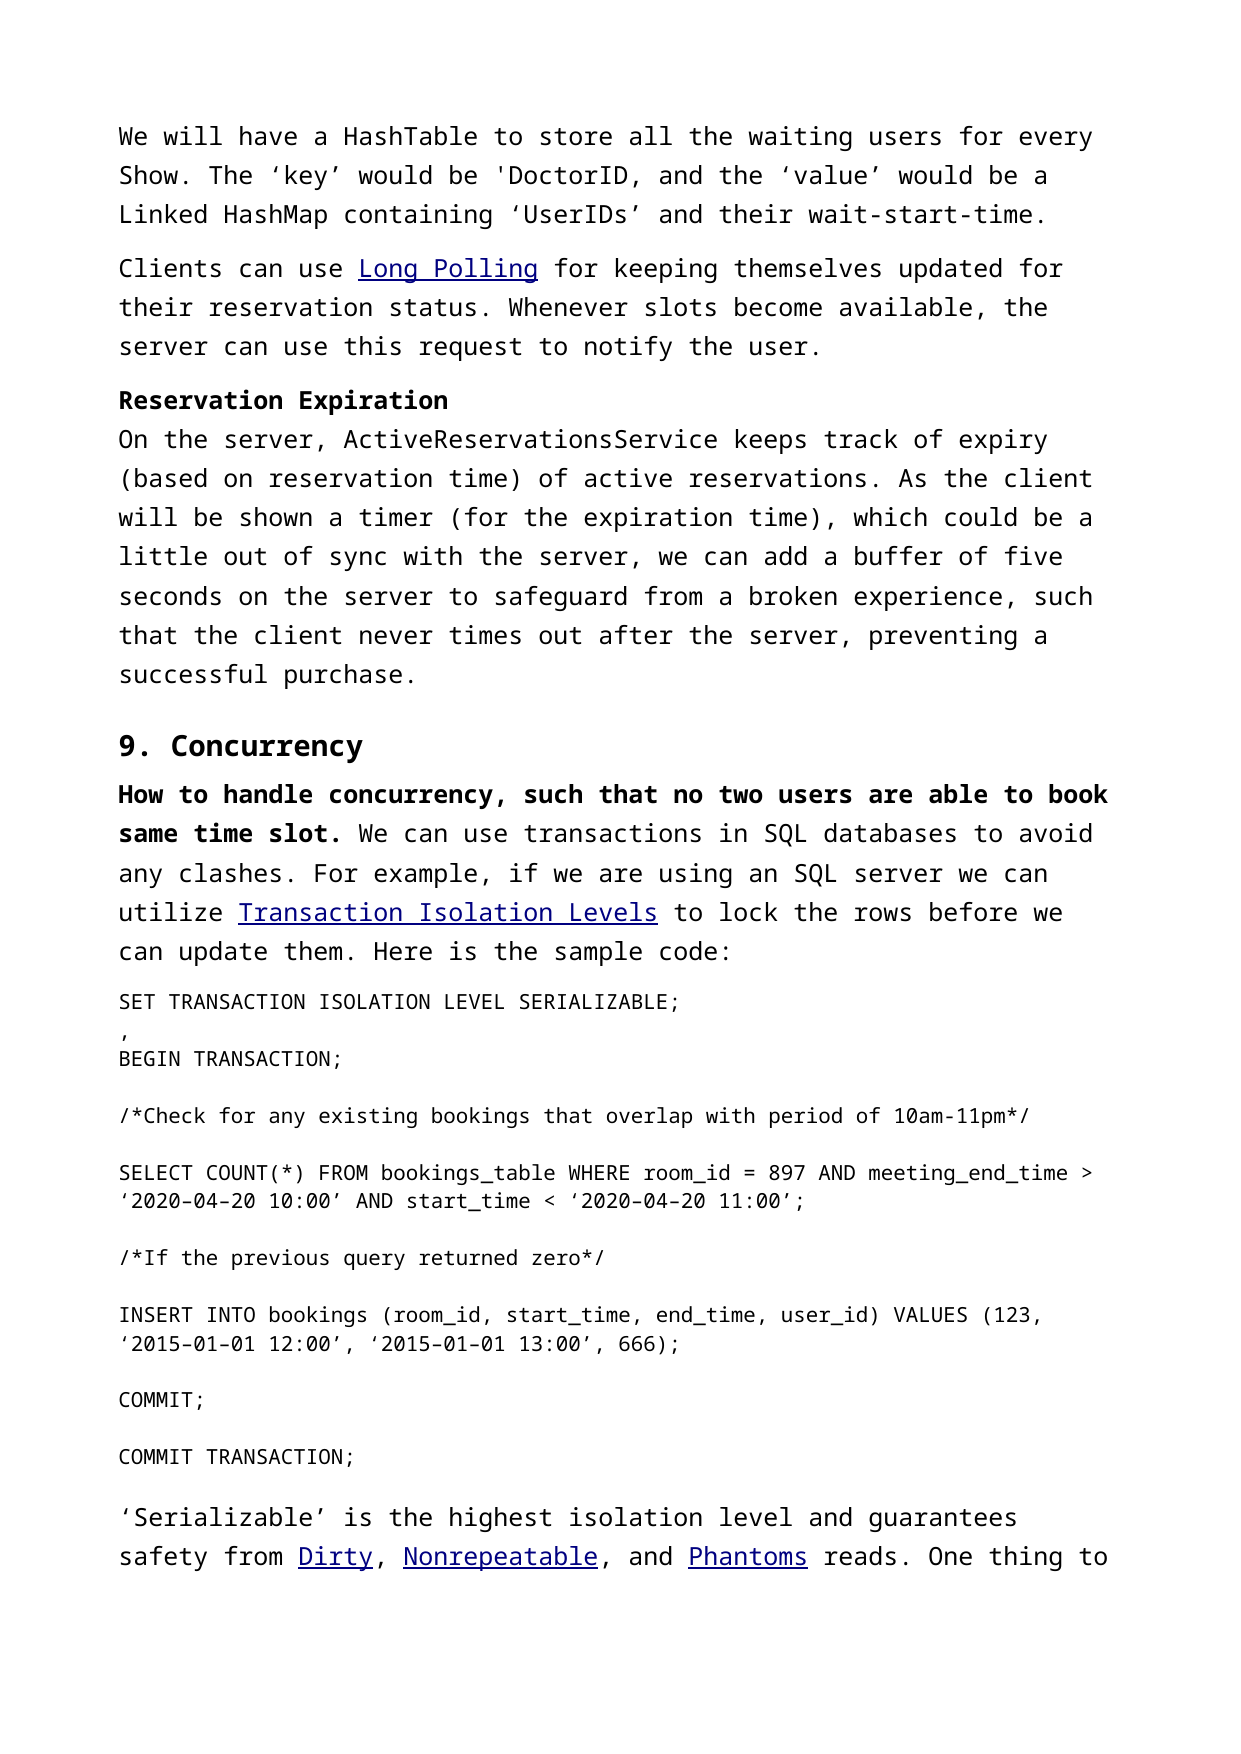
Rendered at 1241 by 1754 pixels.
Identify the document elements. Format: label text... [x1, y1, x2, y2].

text BEGIN TRANSACTION; [118, 1044, 1122, 1073]
text SELECT COUNT(*) FROM bookings_table WHERE room_id = 897 AND meeting_end_time > ‘2020–04–20 10:00’ AND start_time < ‘2020–04–20 11:00’; [118, 1158, 1122, 1215]
text INSERT INTO bookings (room_id, start_time, end_time, user_id) VALUES (123, ‘2015–01–01 12:00’, ‘2015–01–01 13:00’, 666); [118, 1300, 1122, 1357]
text /*Check for any existing bookings that overlap with period of 10am-11pm*/ [118, 1101, 1122, 1129]
text /*If the previous query returned zero*/ [118, 1243, 1122, 1272]
text We will have a HashTable to store all the waiting users for every Show. The ‘key’ would be 'DoctorID, and the ‘value’ would be a Linked HashMap containing ‘UserIDs’ and their wait-start-time. [118, 118, 1122, 231]
subtitle 9. Concurrency [118, 725, 1122, 764]
text Reservation Expiration On the server, ActiveReservationsService keeps track of expiry (based on reservation time) of active reservations. As the client will be shown a timer (for the expiration time), which could be a little out of sync with the server, we can add a buffer of five seconds on the server to safeguard from a broken experience, such that the client never times out after the server, preventing a successful purchase. [118, 382, 1122, 691]
text COMMIT TRANSACTION; [118, 1442, 1122, 1471]
text How to handle concurrency, such that no two users are able to book same time slot. We can use transactions in SQL databases to avoid any clashes. For example, if we are using an SQL server we can utilize Transaction Isolation Levels to lock the rows before we can update them. Here is the sample code: [118, 777, 1122, 968]
text Clients can use Long Polling for keeping themselves updated for their reservation status. Whenever slots become available, the server can use this request to notify the user. [118, 250, 1122, 363]
text ‘Serializable’ is the highest isolation level and guarantees safety from Dirty, Nonrepeatable, and Phantoms reads. One thing to [118, 1499, 1122, 1572]
text ​ [118, 1414, 1122, 1442]
text SET TRANSACTION ISOLATION LEVEL SERIALIZABLE; [118, 987, 1122, 1016]
text COMMIT; [118, 1386, 1122, 1414]
text , [118, 1016, 1122, 1044]
